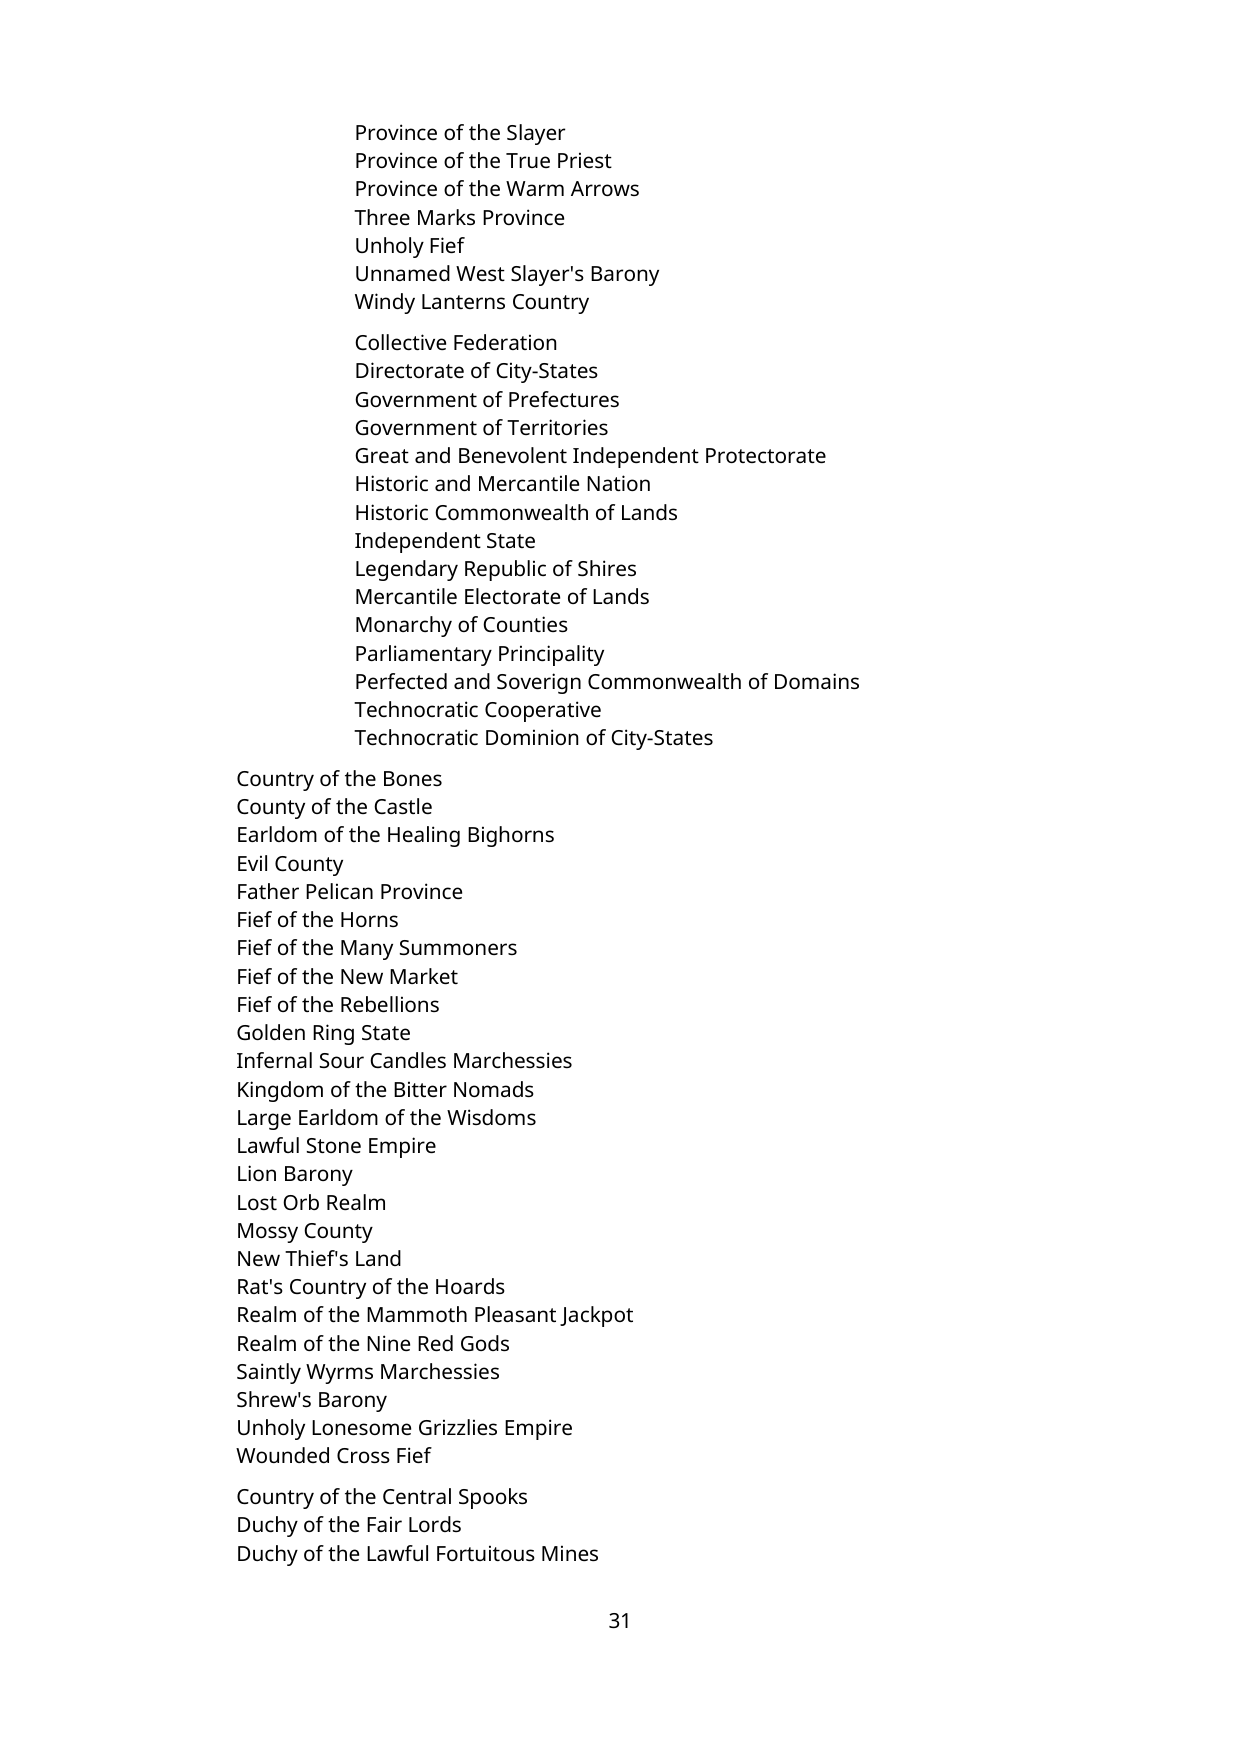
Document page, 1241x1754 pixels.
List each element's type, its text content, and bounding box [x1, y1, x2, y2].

text Country of the Bones County of the Castle Earldom of the Healing Bighorns Evil County Father Pelican Province Fief of the Horns Fief of the Many Summoners Fief of the New Market Fief of the Rebellions Golden Ring State Infernal Sour Candles Marchessies Kingdom of the Bitter Nomads Large Earldom of the Wisdoms Lawful Stone Empire Lion Barony Lost Orb Realm Mossy County New Thief's Land Rat's Country of the Hoards Realm of the Mammoth Pleasant Jackpot Realm of the Nine Red Gods Saintly Wyrms Marchessies Shrew's Barony Unholy Lonesome Grizzlies Empire Wounded Cross Fief [236, 764, 1004, 1470]
text Province of the Slayer Province of the True Priest Province of the Warm Arrows Three Marks Province Unholy Fief Unnamed West Slayer's Barony Windy Lanterns Country [354, 118, 1004, 316]
text Collective Federation Directorate of City-States Government of Prefectures Government of Territories Great and Benevolent Independent Protectorate Historic and Mercantile Nation Historic Commonwealth of Lands Independent State Legendary Republic of Shires Mercantile Electorate of Lands Monarchy of Counties Parliamentary Principality Perfected and Soverign Commonwealth of Domains Technocratic Cooperative Technocratic Dominion of City-States [354, 328, 1004, 752]
text Country of the Central Spooks Duchy of the Fair Lords Duchy of the Lawful Fortuitous Mines [236, 1482, 1004, 1567]
